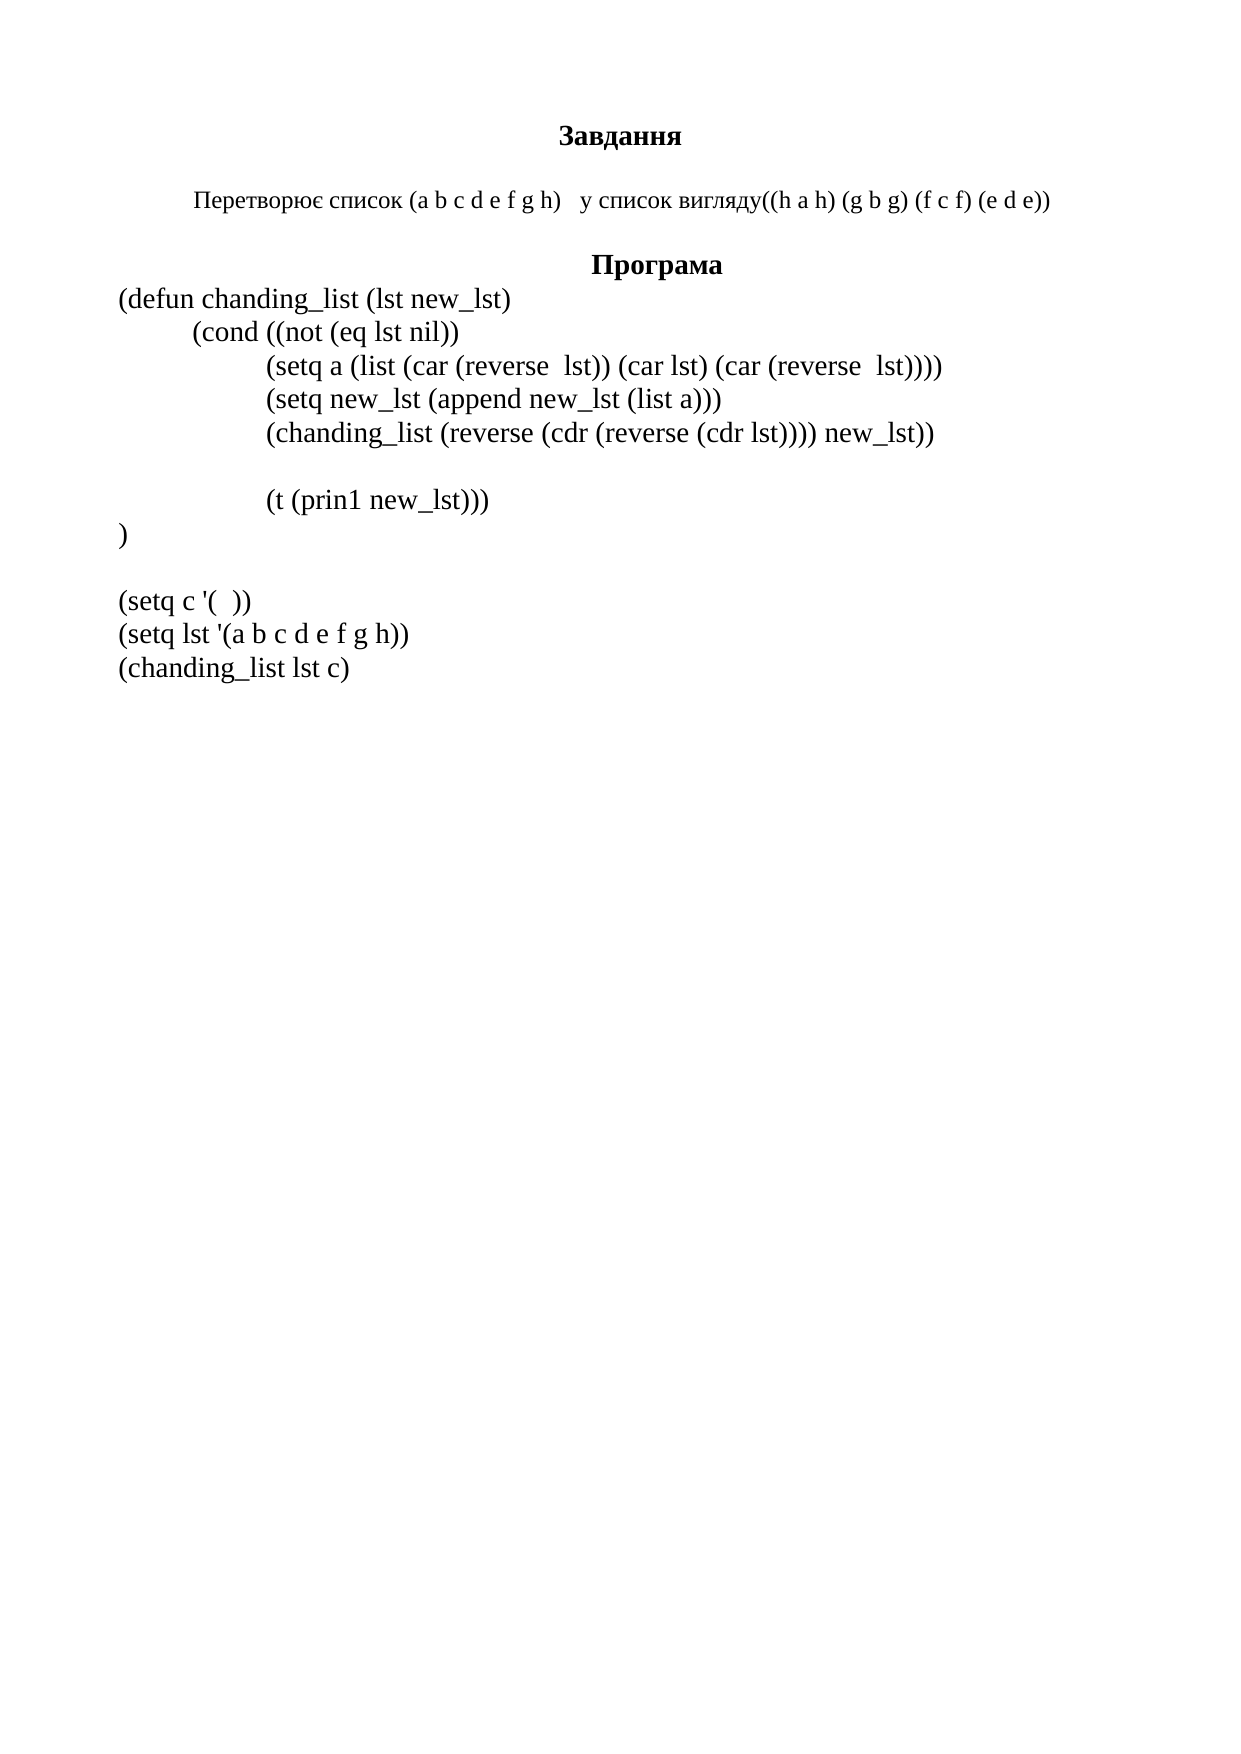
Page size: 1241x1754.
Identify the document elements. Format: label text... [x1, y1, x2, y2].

text (defun chanding_list (lst new_lst) [118, 281, 1122, 314]
text Завдання [118, 118, 1122, 152]
list Перетворює список (a b c d e f g h) у список вигляду((h a h) (g b g) (f c f) (e d e)) [156, 185, 1122, 214]
text (chanding_list (reverse (cdr (reverse (cdr lst)))) new_lst)) [118, 415, 1122, 449]
text (chanding_list lst c) [118, 650, 1122, 683]
text (setq new_lst (append new_lst (list a))) [118, 382, 1122, 415]
text (t (prin1 new_lst))) [118, 482, 1122, 516]
text ) [118, 516, 1122, 549]
text (cond ((not (eq lst nil)) [118, 314, 1122, 348]
text (setq lst '(a b c d e f g h)) [118, 616, 1122, 650]
text Програма [118, 247, 1122, 281]
text (setq a (list (car (reverse lst)) (car lst) (car (reverse lst)))) [118, 348, 1122, 382]
text (setq c '( )) [118, 583, 1122, 616]
